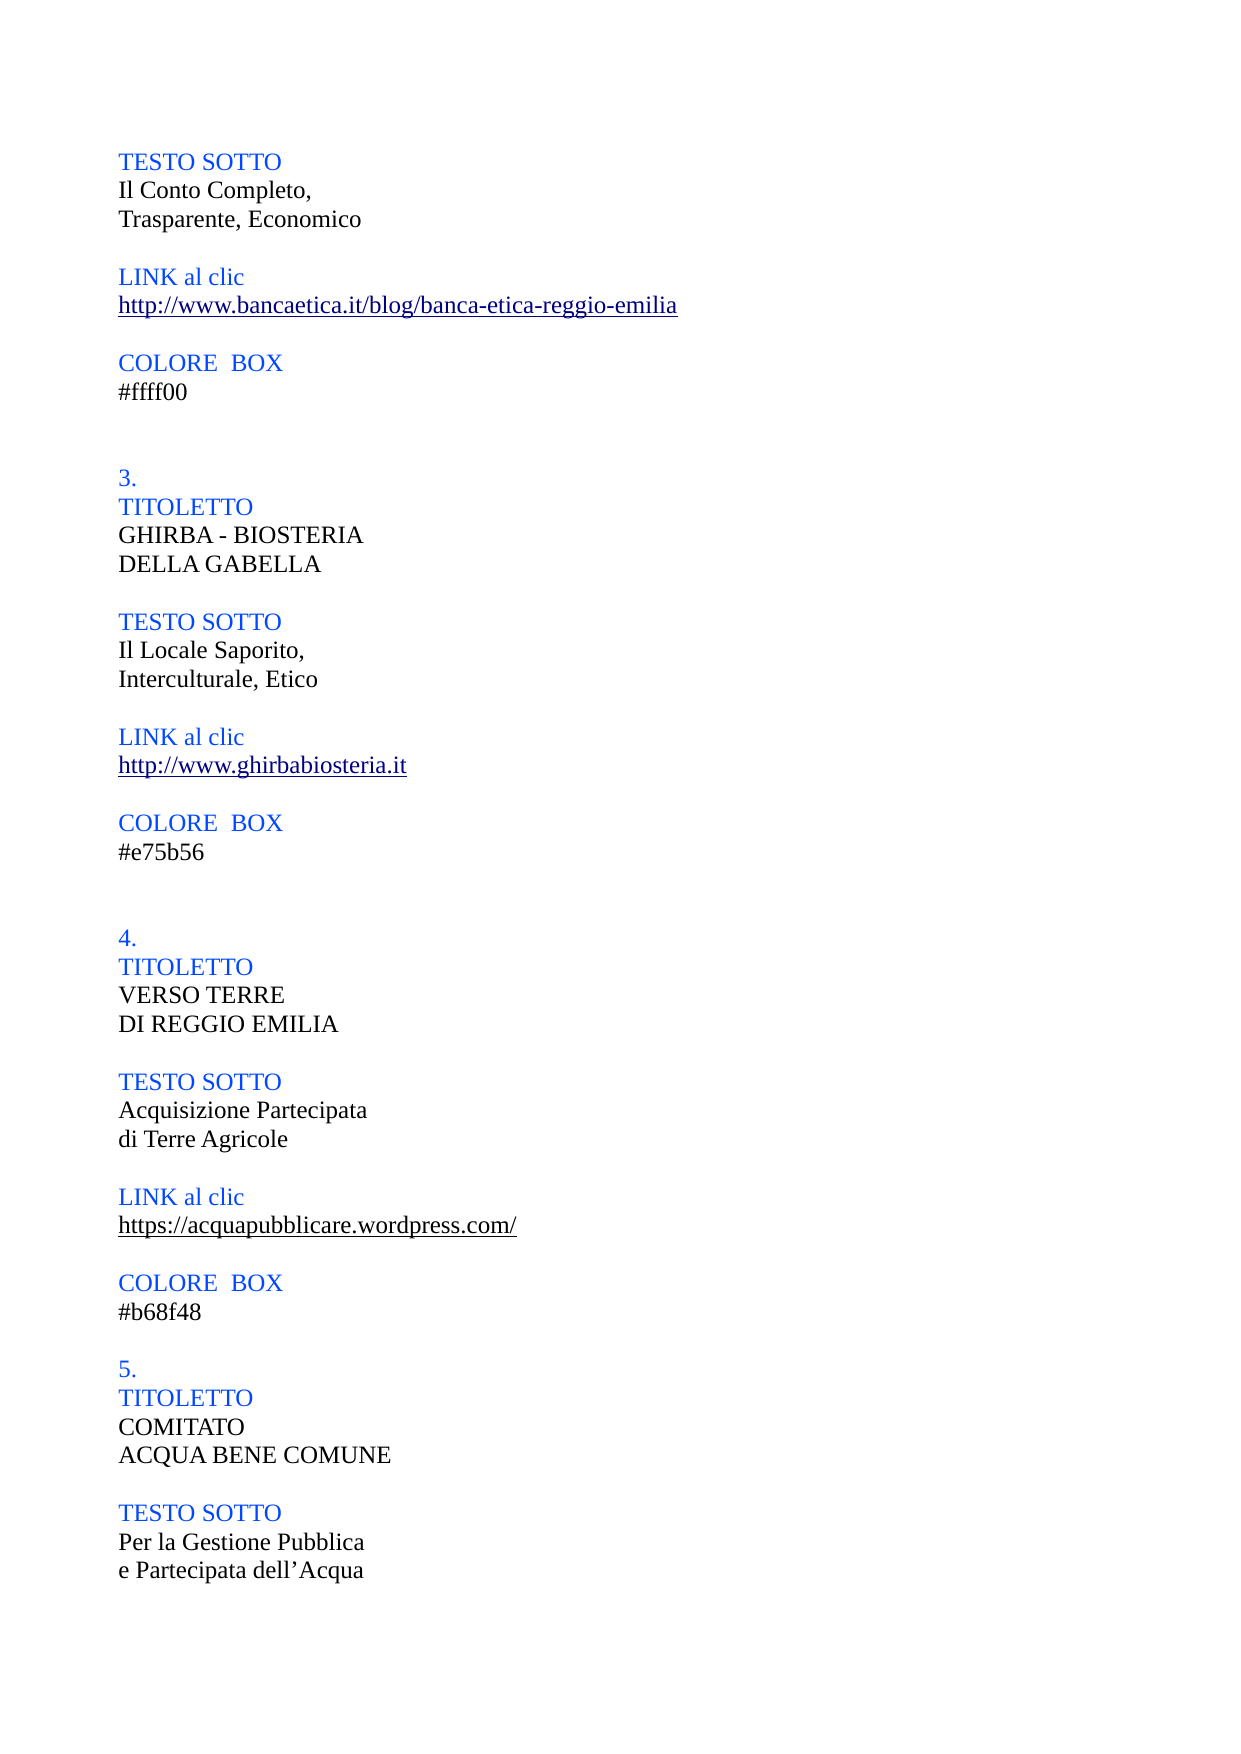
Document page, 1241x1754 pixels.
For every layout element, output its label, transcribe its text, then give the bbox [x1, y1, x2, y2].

text di Terre Agricole [118, 1124, 1122, 1153]
text TESTO SOTTO [118, 1067, 1122, 1096]
text Per la Gestione Pubblica [118, 1527, 1122, 1556]
text 4. [118, 923, 1122, 952]
text TESTO SOTTO [118, 1498, 1122, 1527]
text ACQUA BENE COMUNE [118, 1441, 1122, 1469]
text 3. [118, 463, 1122, 492]
text Il Conto Completo, [118, 176, 1122, 204]
text LINK al clic [118, 1182, 1122, 1211]
text TITOLETTO [118, 952, 1122, 981]
text VERSO TERRE [118, 981, 1122, 1009]
text COLORE BOX [118, 348, 1122, 377]
text #e75b56 [118, 837, 1122, 866]
text Acquisizione Partecipata [118, 1096, 1122, 1124]
text e Partecipata dell’Acqua [118, 1556, 1122, 1584]
text https://acquapubblicare.wordpress.com/ [118, 1211, 1122, 1239]
text http://www.ghirbabiosteria.it [118, 751, 1122, 779]
text COLORE BOX [118, 1268, 1122, 1297]
text #b68f48 [118, 1297, 1122, 1326]
text Interculturale, Etico [118, 664, 1122, 693]
text #ffff00 [118, 377, 1122, 406]
text COLORE BOX [118, 808, 1122, 837]
text LINK al clic [118, 262, 1122, 291]
text DELLA GABELLA [118, 549, 1122, 578]
text DI REGGIO EMILIA [118, 1009, 1122, 1038]
text COMITATO [118, 1412, 1122, 1441]
text http://www.bancaetica.it/blog/banca-etica-reggio-emilia [118, 291, 1122, 319]
text GHIRBA - BIOSTERIA [118, 521, 1122, 549]
text TITOLETTO [118, 492, 1122, 521]
text Trasparente, Economico [118, 204, 1122, 233]
text TESTO SOTTO [118, 607, 1122, 636]
text Il Locale Saporito, [118, 636, 1122, 664]
text TESTO SOTTO [118, 147, 1122, 176]
text LINK al clic [118, 722, 1122, 751]
text 5. [118, 1354, 1122, 1383]
text TITOLETTO [118, 1383, 1122, 1412]
